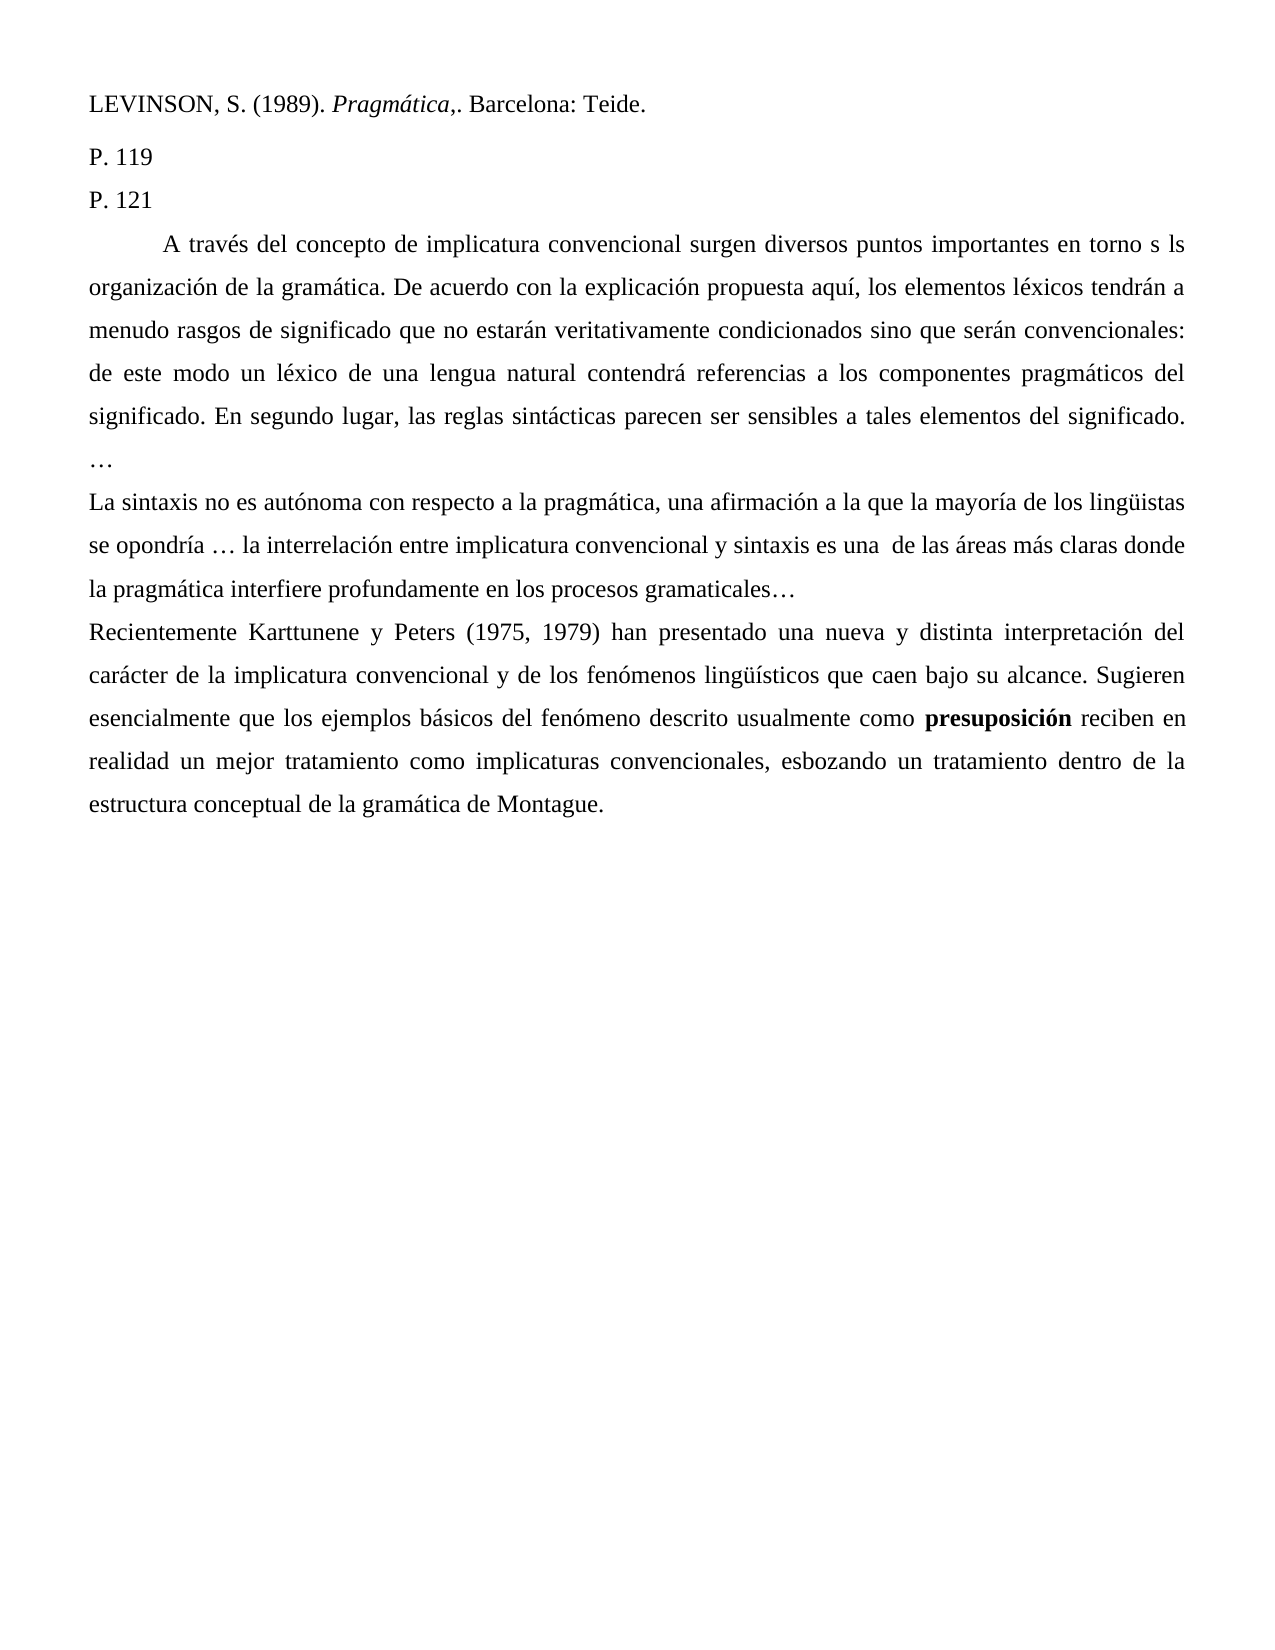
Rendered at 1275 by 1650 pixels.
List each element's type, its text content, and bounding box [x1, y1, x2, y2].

text La sintaxis no es autónoma con respecto a la pragmática, una afirmación a la que la mayoría de los lingüistas se opondría … la interrelación entre implicatura convencional y sintaxis es una de las áreas más claras donde la pragmática interfiere profundamente en los procesos gramaticales… [89, 487, 1186, 602]
text A través del concepto de implicatura convencional surgen diversos puntos importantes en torno s ls organización de la gramática. De acuerdo con la explicación propuesta aquí, los elementos léxicos tendrán a menudo rasgos de significado que no estarán veritativamente condicionados sino que serán convencionales: de este modo un léxico de una lengua natural contendrá referencias a los componentes pragmáticos del significado. En segundo lugar, las reglas sintácticas parecen ser sensibles a tales elementos del significado. … [89, 229, 1186, 473]
text P. 121 [89, 186, 1186, 214]
text LEVINSON, S. (1989). Pragmática,. Barcelona: Teide. [89, 89, 1186, 117]
text Recientemente Karttunene y Peters (1975, 1979) han presentado una nueva y distinta interpretación del carácter de la implicatura convencional y de los fenómenos lingüísticos que caen bajo su alcance. Sugieren esencialmente que los ejemplos básicos del fenómeno descrito usualmente como presuposición reciben en realidad un mejor tratamiento como implicaturas convencionales, esbozando un tratamiento dentro de la estructura conceptual de la gramática de Montague. [89, 617, 1186, 818]
text P. 119 [89, 142, 1186, 171]
